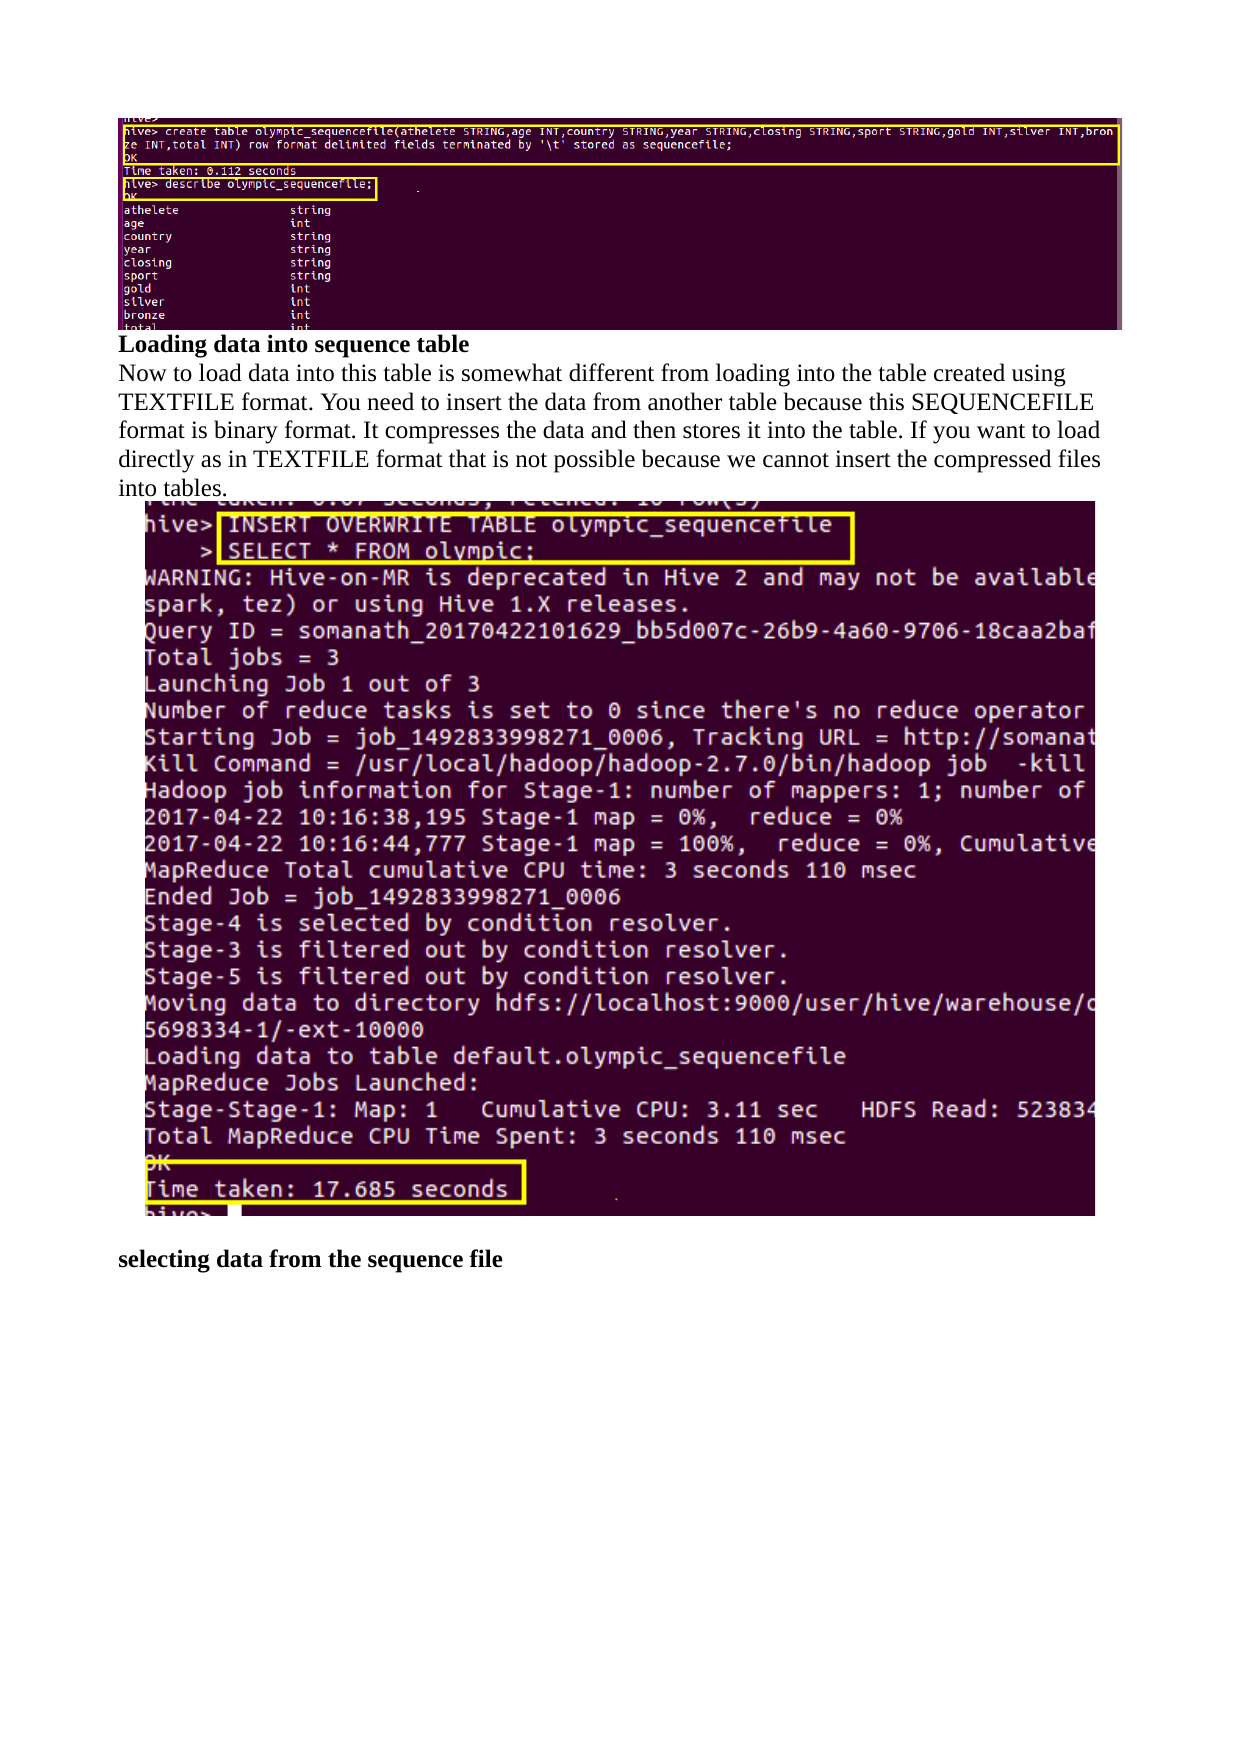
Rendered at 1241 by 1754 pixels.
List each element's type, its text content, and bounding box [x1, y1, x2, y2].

text Loading data into sequence table [118, 330, 1122, 358]
text selecting data from the sequence file [118, 1244, 1122, 1273]
picture [118, 118, 1123, 330]
picture [145, 501, 1096, 1216]
text Now to load data into this table is somewhat different from loading into the table created using TEXTFILE format. You need to insert the data from another table because this SEQUENCEFILE format is binary format. It compresses the data and then stores it into the table. If you want to load directly as in TEXTFILE format that is not possible because we cannot insert the compressed files into tables. [118, 358, 1122, 502]
